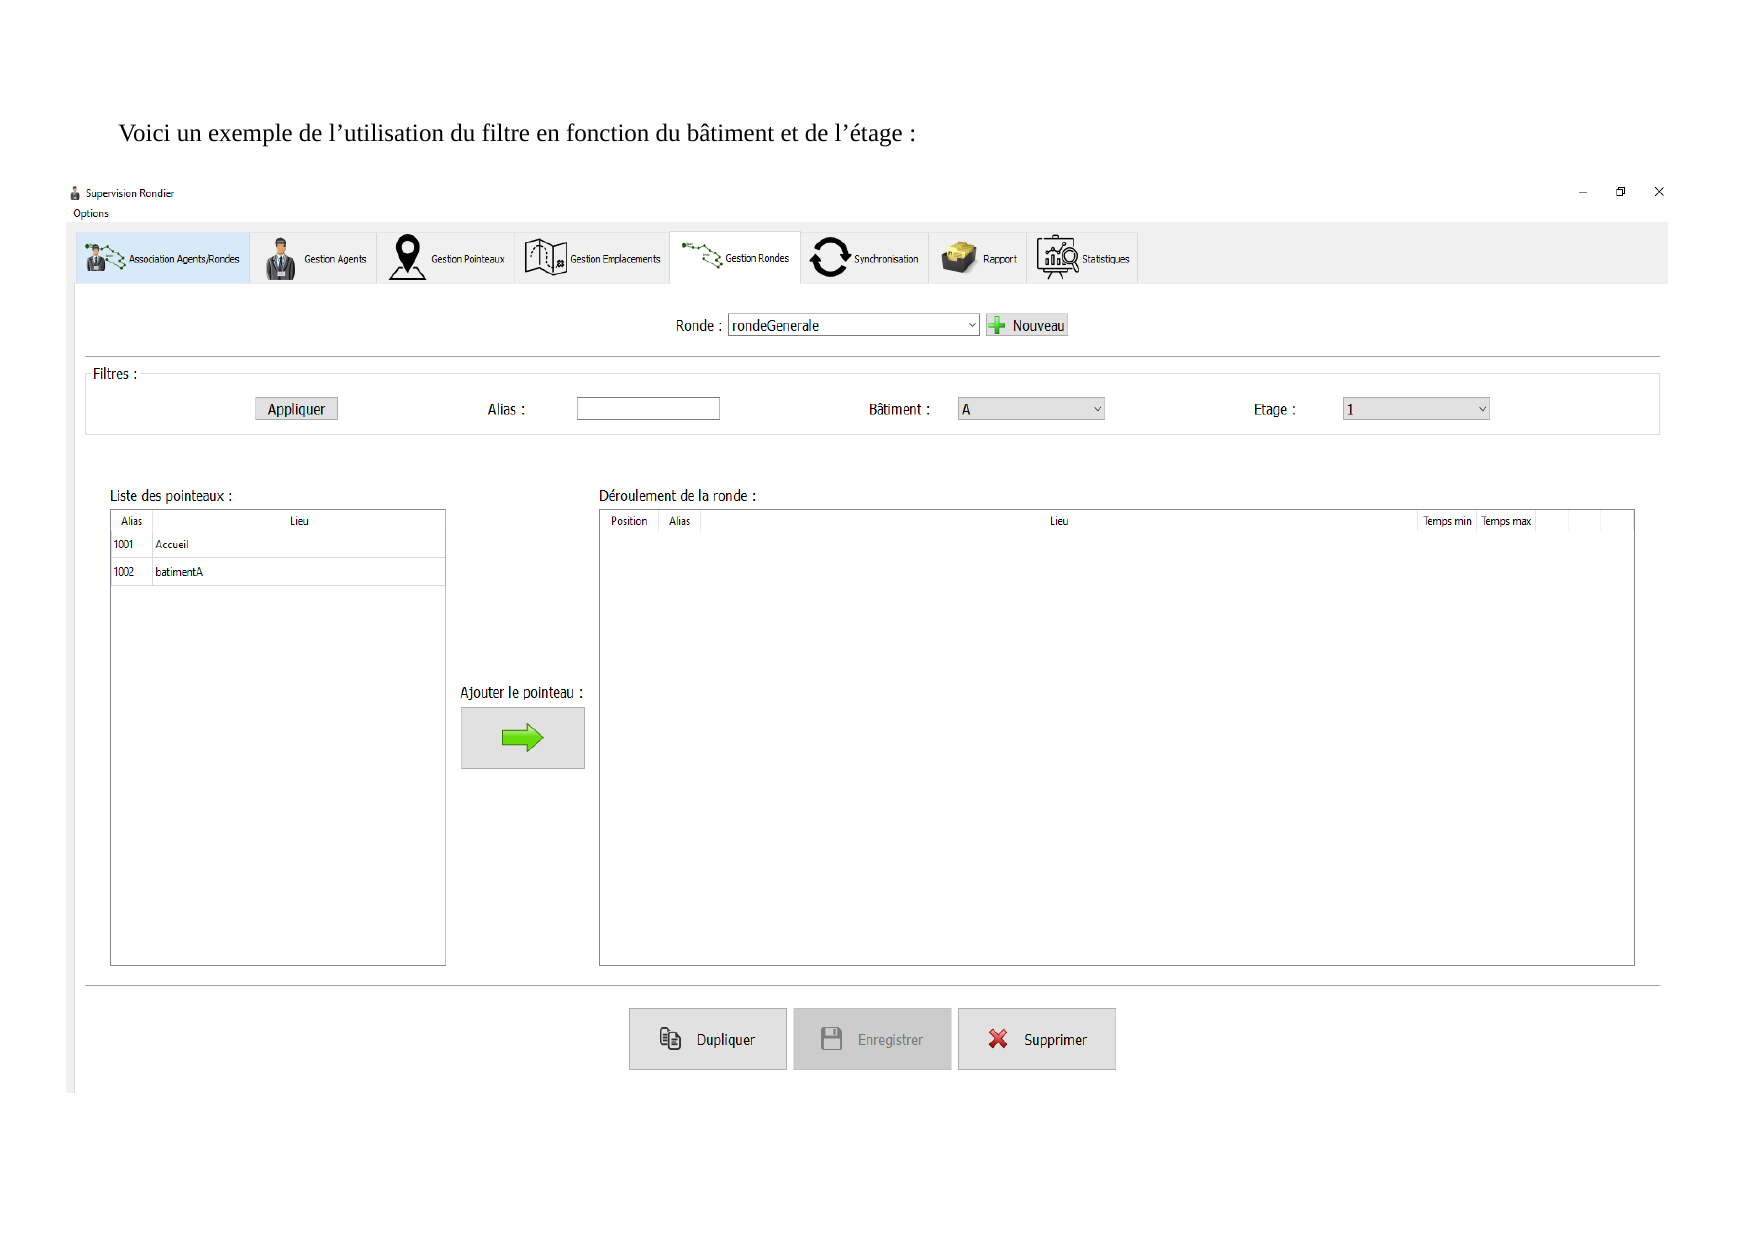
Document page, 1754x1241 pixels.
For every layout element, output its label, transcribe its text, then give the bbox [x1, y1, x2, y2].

text Voici un exemple de l’utilisation du filtre en fonction du bâtiment et de l’étage : [118, 118, 1636, 147]
picture [66, 182, 1668, 1093]
